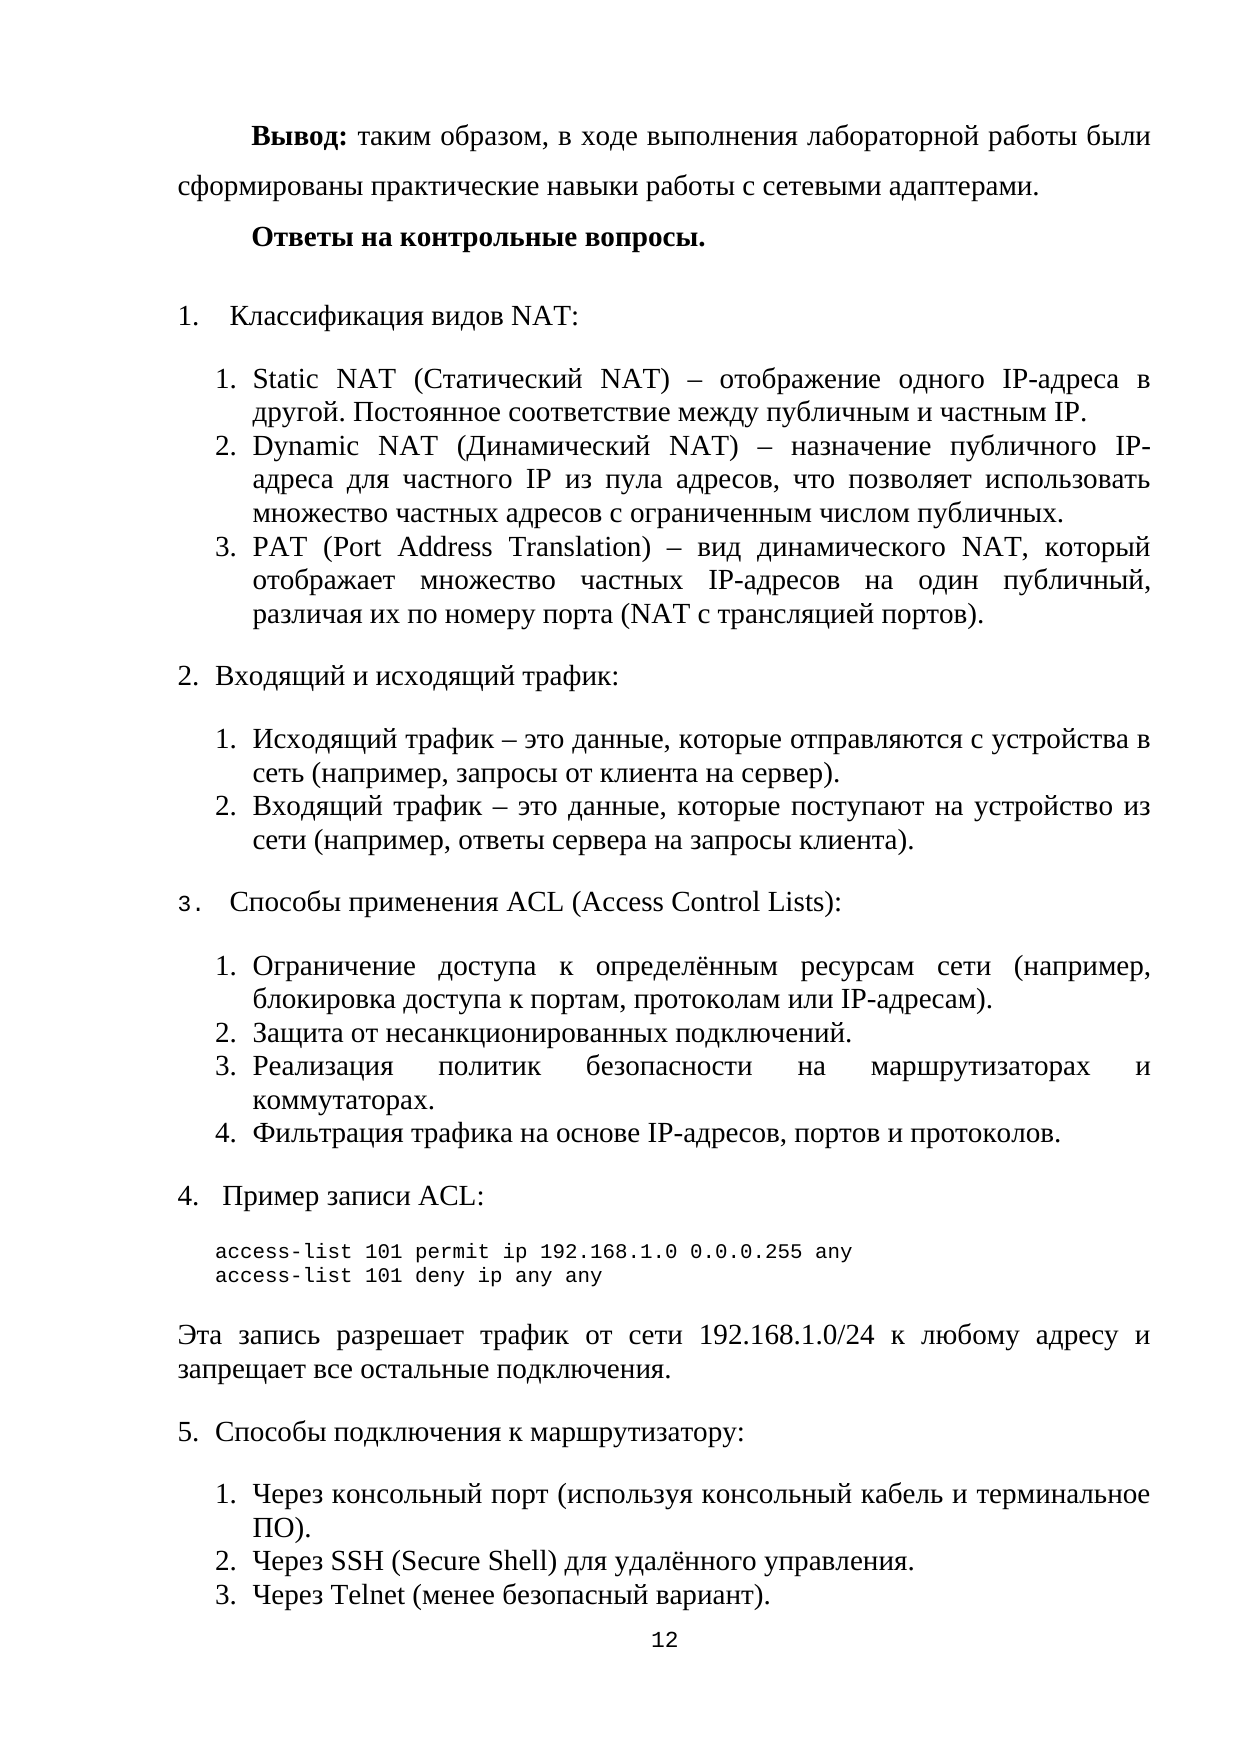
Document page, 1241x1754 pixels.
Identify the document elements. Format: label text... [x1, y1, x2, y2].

list Dynamic NAT (Динамический NAT) – назначение публичного IP-адреса для частного IP из пула адресов, что позволяет использовать множество частных адресов с ограниченным числом публичных. [215, 428, 1152, 529]
list Способы подключения к маршрутизатору: [177, 1414, 1152, 1447]
list Исходящий трафик – это данные, которые отправляются с устройства в сеть (например, запросы от клиента на сервер). [215, 721, 1152, 788]
list Через консольный порт (используя консольный кабель и терминальное ПО). [215, 1476, 1152, 1543]
list Реализация политик безопасности на маршрутизаторах и коммутаторах. [215, 1048, 1152, 1116]
list Входящий и исходящий трафик: [177, 658, 1152, 692]
list Через Telnet (менее безопасный вариант). [215, 1577, 1152, 1611]
text access-list 101 permit ip 192.168.1.0 0.0.0.255 any [215, 1241, 1152, 1264]
text Эта запись разрешает трафик от сети 192.168.1.0/24 к любому адресу и запрещает все остальные подключения. [177, 1317, 1152, 1384]
text Вывод: таким образом, в ходе выполнения лабораторной работы были сформированы практические навыки работы с сетевыми адаптерами. [177, 118, 1152, 202]
list Способы применения ACL (Access Control Lists): [177, 884, 1152, 919]
list Защита от несанкционированных подключений. [215, 1015, 1152, 1048]
text access-list 101 deny ip any any [215, 1264, 1152, 1288]
list Входящий трафик – это данные, которые поступают на устройство из сети (например, ответы сервера на запросы клиента). [215, 788, 1152, 855]
list Через SSH (Secure Shell) для удалённого управления. [215, 1543, 1152, 1577]
list Пример записи ACL: [177, 1178, 1152, 1212]
list Классификация видов NAT: [177, 298, 1152, 332]
list Фильтрация трафика на основе IP-адресов, портов и протоколов. [215, 1116, 1152, 1149]
list Static NAT (Статический NAT) – отображение одного IP-адреса в другой. Постоянное соответствие между публичным и частным IP. [215, 361, 1152, 428]
list Ограничение доступа к определённым ресурсам сети (например, блокировка доступа к портам, протоколам или IP-адресам). [215, 948, 1152, 1015]
text Ответы на контрольные вопросы. [177, 219, 1152, 252]
list PAT (Port Address Translation) – вид динамического NAT, который отображает множество частных IP-адресов на один публичный, различая их по номеру порта (NAT с трансляцией портов). [215, 529, 1152, 629]
